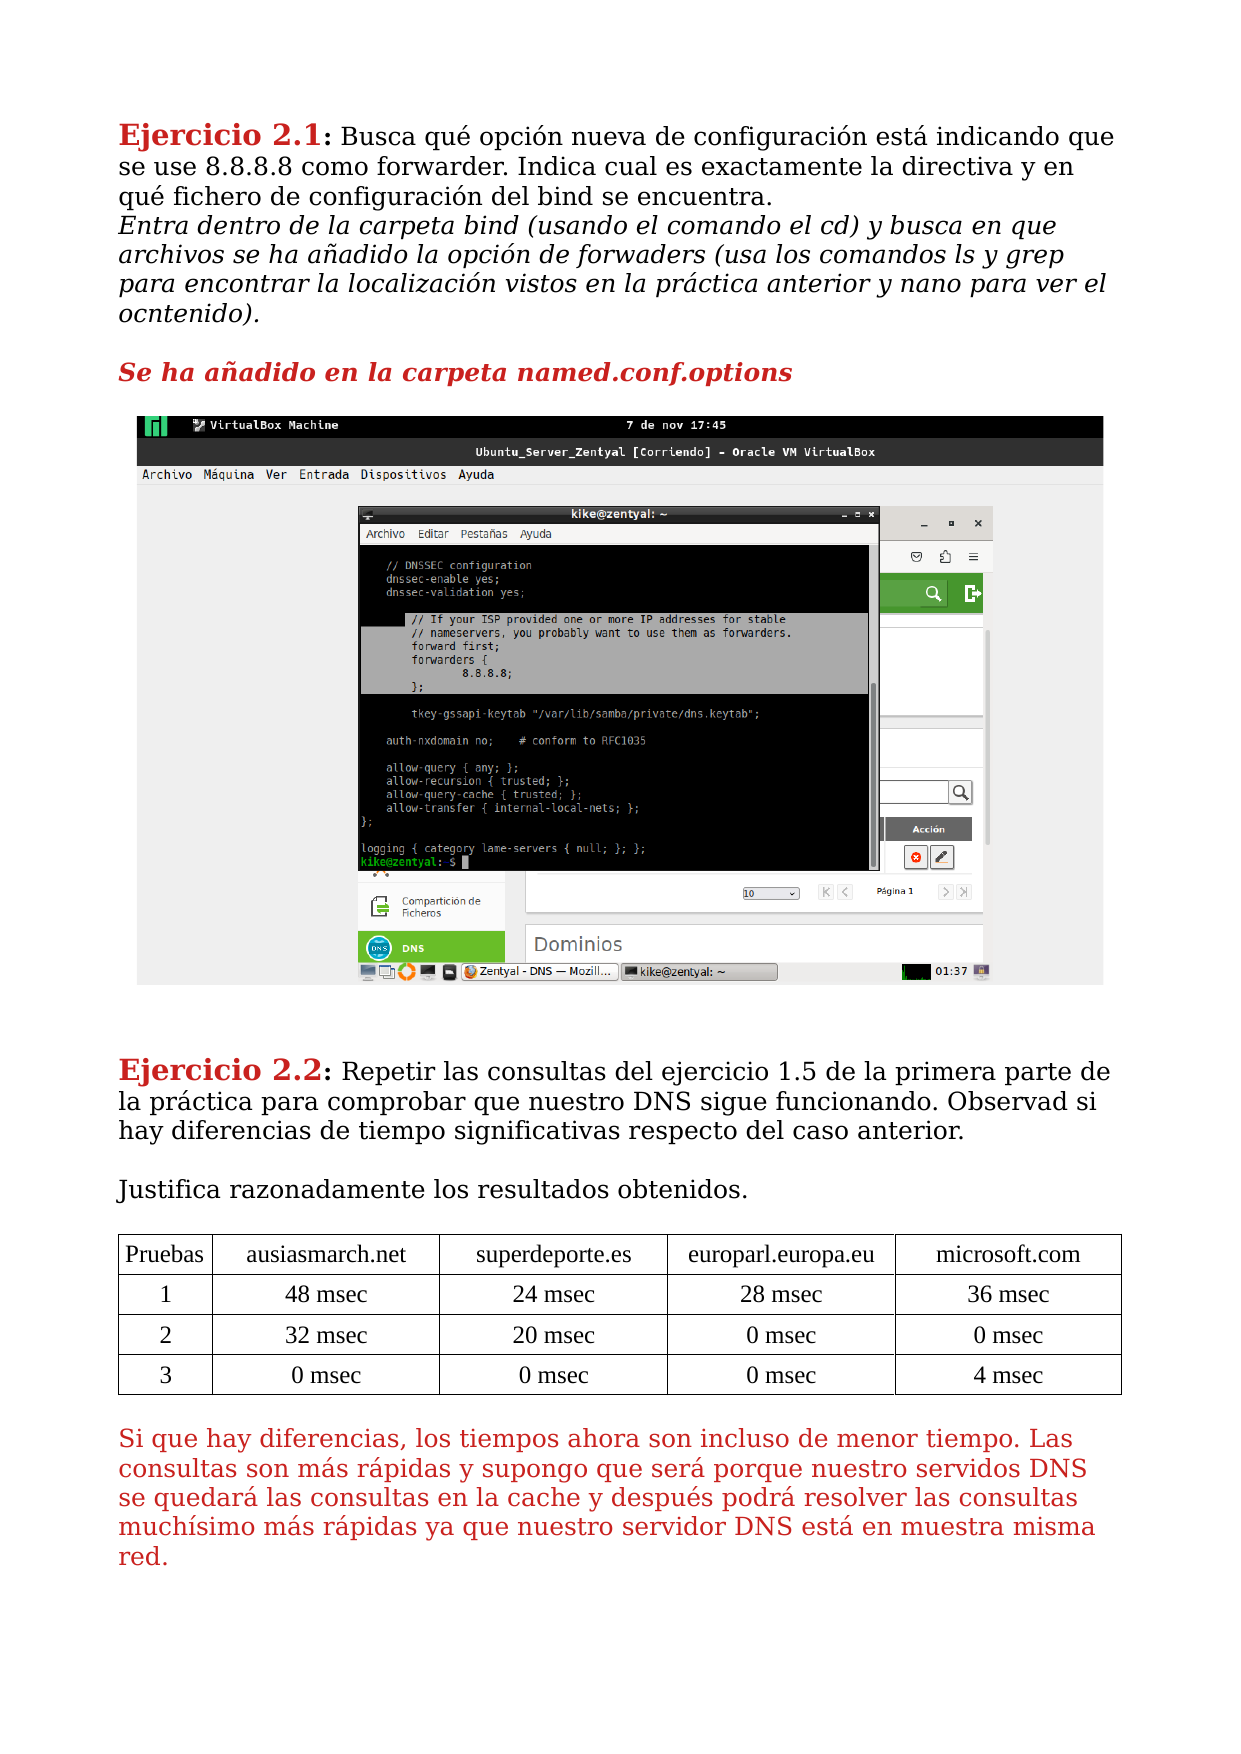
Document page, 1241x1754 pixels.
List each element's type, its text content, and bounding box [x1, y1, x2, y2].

table_cell 0 msec [213, 1355, 439, 1394]
table_cell 32 msec [213, 1315, 439, 1354]
table_cell 3 [119, 1355, 212, 1394]
table_header europarl.europa.eu [668, 1235, 894, 1274]
table_cell 24 msec [440, 1275, 667, 1314]
table_header ausiasmarch.net [213, 1235, 439, 1274]
table_cell 4 msec [896, 1355, 1121, 1394]
table_header microsoft.com [896, 1235, 1121, 1274]
text Ejercicio 2.2: Repetir las consultas del ejercicio 1.5 de la primera parte de la práctica para comprobar que nuestro DNS sigue funcionando. Observad si hay diferencias de tiempo significativas respecto del caso anterior. [118, 1053, 1122, 1146]
table_cell 1 [119, 1275, 212, 1314]
table_cell 20 msec [440, 1315, 667, 1354]
table_header superdeporte.es [440, 1235, 667, 1274]
text Ejercicio 2.1: Busca qué opción nueva de configuración está indicando que se use 8.8.8.8 como forwarder. Indica cual es exactamente la directiva y en qué fichero de configuración del bind se encuentra. [118, 118, 1122, 211]
table_cell 0 msec [668, 1355, 894, 1394]
table_cell 0 msec [896, 1315, 1121, 1354]
table_cell 28 msec [668, 1275, 894, 1314]
table_cell 2 [119, 1315, 212, 1354]
text Se ha añadido en la carpeta named.conf.options [118, 357, 1122, 387]
text Justifica razonadamente los resultados obtenidos. [118, 1175, 1122, 1204]
picture [136, 416, 1104, 985]
table_cell 48 msec [213, 1275, 439, 1314]
text Entra dentro de la carpeta bind (usando el comando el cd) y busca en que archivos se ha añadido la opción de forwaders (usa los comandos ls y grep para encontrar la localización vistos en la práctica anterior y nano para ver el ocntenido). [118, 211, 1122, 328]
table_header Pruebas [119, 1235, 212, 1274]
text Si que hay diferencias, los tiempos ahora son incluso de menor tiempo. Las consultas son más rápidas y supongo que será porque nuestro servidos DNS se quedará las consultas en la cache y después podrá resolver las consultas muchísimo más rápidas ya que nuestro servidor DNS está en muestra misma red. [118, 1425, 1122, 1571]
table_cell 0 msec [668, 1315, 894, 1354]
table_cell 0 msec [440, 1355, 667, 1394]
table_cell 36 msec [896, 1275, 1121, 1314]
